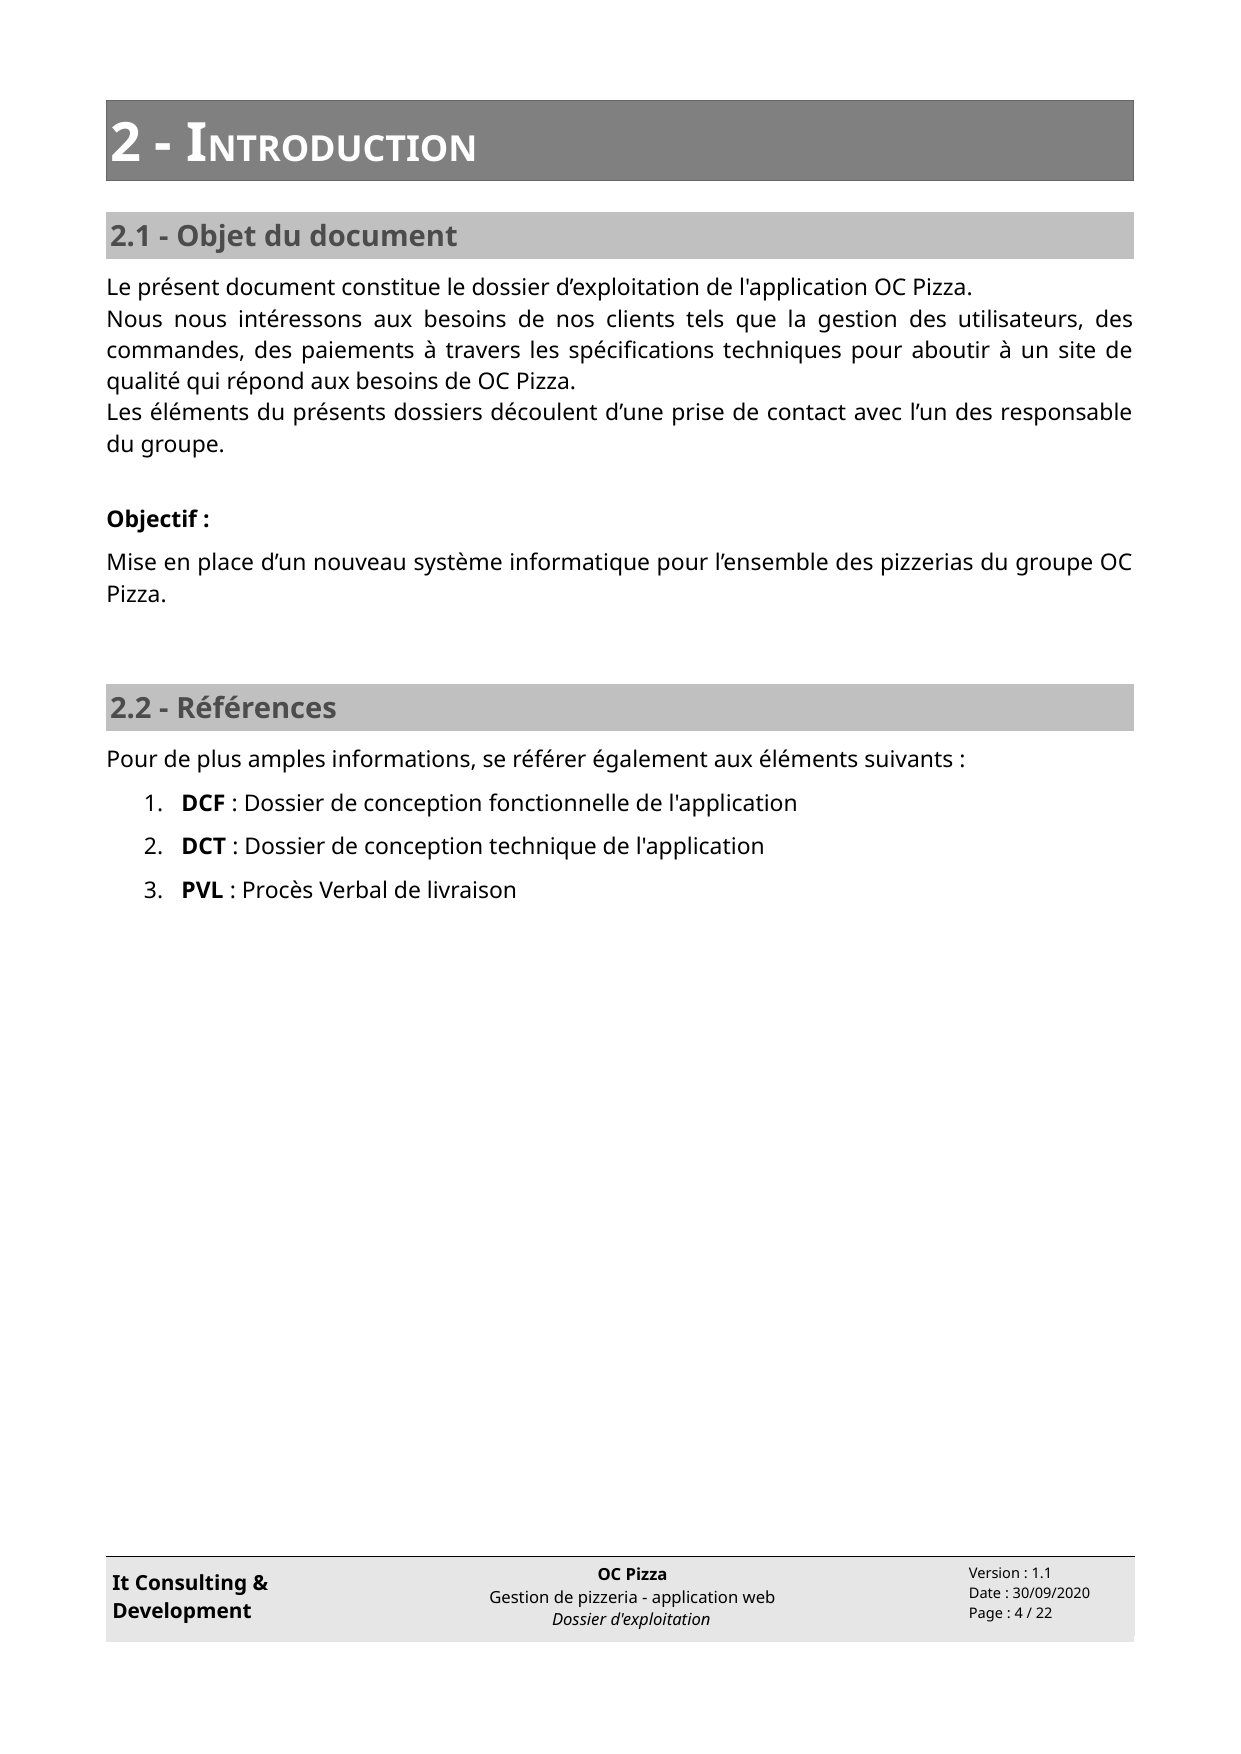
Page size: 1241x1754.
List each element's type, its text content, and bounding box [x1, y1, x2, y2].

subtitle Introduction [107, 101, 1133, 180]
text Nous nous intéressons aux besoins de nos clients tels que la gestion des utilisateurs, des commandes, des paiements à travers les spécifications techniques pour aboutir à un site de qualité qui répond aux besoins de OC Pizza. [106, 302, 1134, 396]
text Le présent document constitue le dossier d’exploitation de l'application OC Pizza. [106, 271, 1134, 302]
text Mise en place d’un nouveau système informatique pour l’ensemble des pizzerias du groupe OC Pizza. [106, 546, 1134, 609]
text Les éléments du présents dossiers découlent d’une prise de contact avec l’un des responsable du groupe. [106, 396, 1134, 459]
list DCF : Dossier de conception fonctionnelle de l'application [144, 787, 1134, 818]
list DCT : Dossier de conception technique de l'application [144, 830, 1134, 862]
subtitle Références [107, 685, 1133, 730]
text Objectif : [106, 502, 1134, 534]
list PVL : Procès Verbal de livraison [144, 874, 1134, 905]
subtitle Objet du document [107, 213, 1133, 258]
text Pour de plus amples informations, se référer également aux éléments suivants : [106, 743, 1134, 774]
